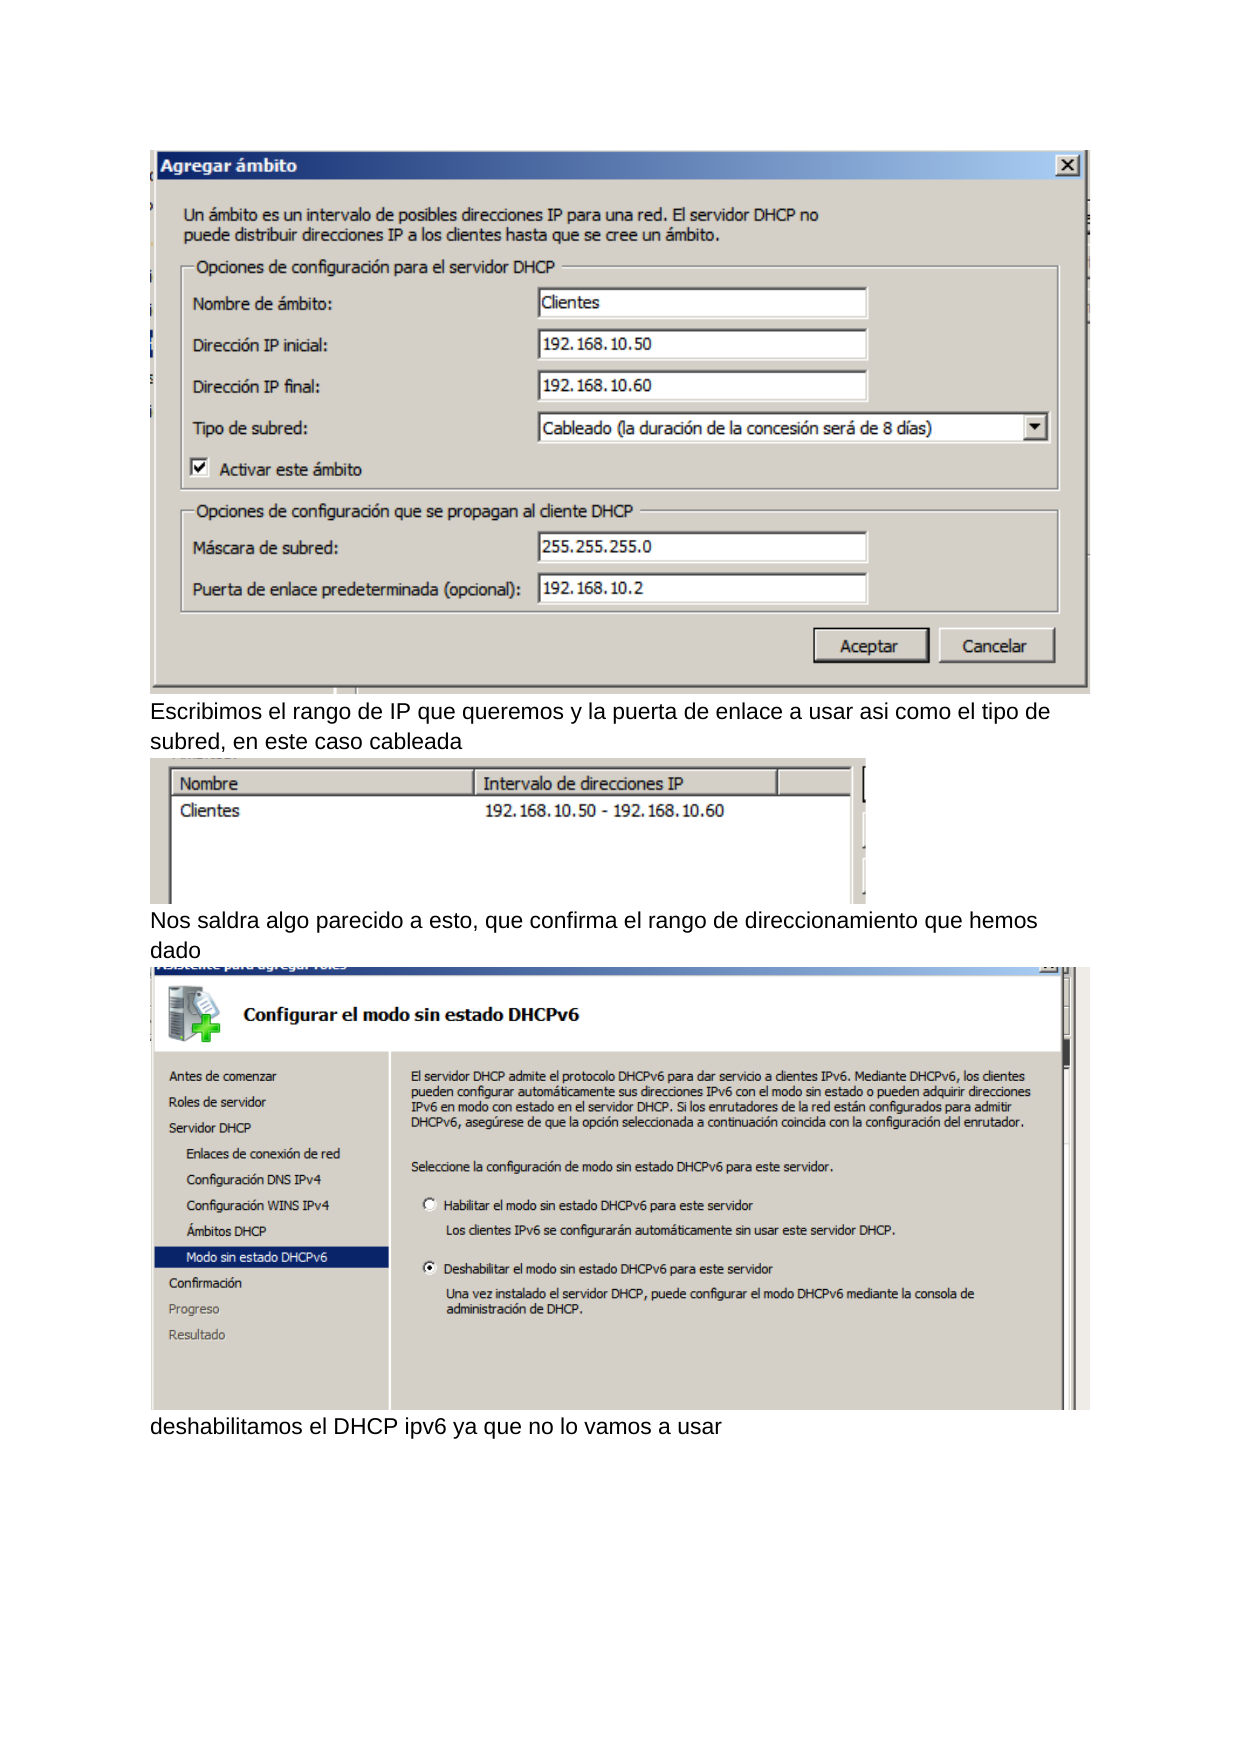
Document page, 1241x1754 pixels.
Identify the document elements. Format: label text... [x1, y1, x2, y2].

text Nos saldra algo parecido a esto, que confirma el rango de direccionamiento que hemos dado [150, 907, 1090, 964]
picture [150, 758, 866, 904]
text deshabilitamos el DHCP ipv6 ya que no lo vamos a usar [150, 1413, 1090, 1439]
text Escribimos el rango de IP que queremos y la puerta de enlace a usar asi como el tipo de subred, en este caso cableada [150, 698, 1090, 754]
picture [150, 150, 1091, 694]
picture [150, 967, 1091, 1410]
